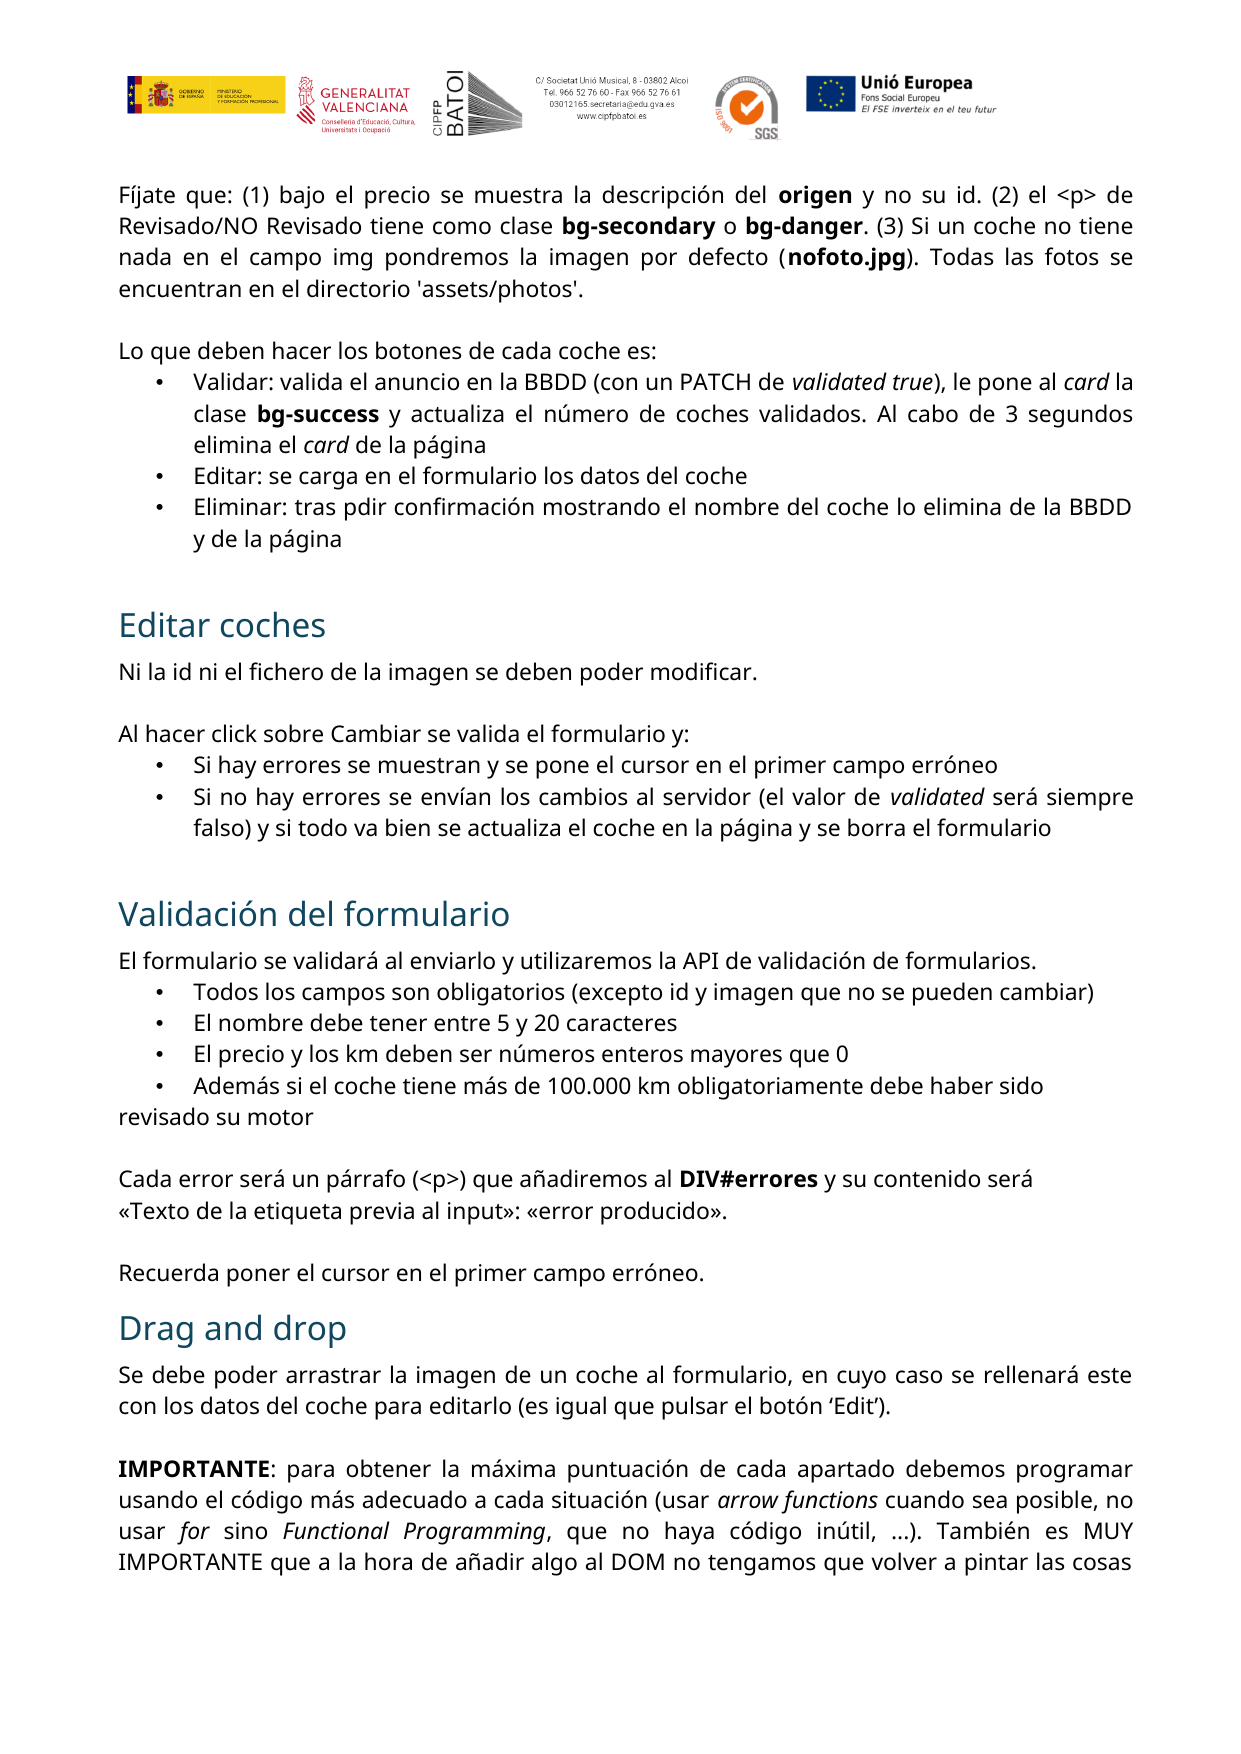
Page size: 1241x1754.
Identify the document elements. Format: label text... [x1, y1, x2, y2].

text Al hacer click sobre Cambiar se valida el formulario y: [118, 718, 1134, 749]
subtitle Validación del formulario [118, 891, 1134, 936]
list Si no hay errores se envían los cambios al servidor (el valor de validated será siempre falso) y si todo va bien se actualiza el coche en la página y se borra el formulario [156, 781, 1134, 843]
text «Texto de la etiqueta previa al input»: «error producido». [118, 1195, 1134, 1226]
list Además si el coche tiene más de 100.000 km obligatoriamente debe haber sido [156, 1070, 1134, 1101]
list El precio y los km deben ser números enteros mayores que 0 [156, 1038, 1134, 1070]
text Cada error será un párrafo (<p>) que añadiremos al DIV#errores y su contenido será [118, 1163, 1134, 1195]
list Editar: se carga en el formulario los datos del coche [156, 460, 1134, 491]
subtitle Drag and drop [118, 1305, 1134, 1351]
subtitle Editar coches [118, 602, 1134, 647]
text El formulario se validará al enviarlo y utilizaremos la API de validación de formularios. [118, 945, 1134, 976]
picture [118, 63, 1004, 148]
list Si hay errores se muestran y se pone el cursor en el primer campo erróneo [156, 749, 1134, 781]
text revisado su motor [118, 1101, 1134, 1132]
list Validar: valida el anuncio en la BBDD (con un PATCH de validated true), le pone al card la clase bg-success y actualiza el número de coches validados. Al cabo de 3 segundos elimina el card de la página [156, 366, 1134, 460]
text Lo que deben hacer los botones de cada coche es: [118, 335, 1134, 366]
list El nombre debe tener entre 5 y 20 caracteres [156, 1007, 1134, 1038]
list Eliminar: tras pdir confirmación mostrando el nombre del coche lo elimina de la BBDD y de la página [156, 491, 1134, 554]
text Recuerda poner el cursor en el primer campo erróneo. [118, 1257, 1134, 1288]
list Todos los campos son obligatorios (excepto id y imagen que no se pueden cambiar) [156, 976, 1134, 1007]
text IMPORTANTE: para obtener la máxima puntuación de cada apartado debemos programar usando el código más adecuado a cada situación (usar arrow functions cuando sea posible, no usar for sino Functional Programming, que no haya código inútil, ...). También es MUY IMPORTANTE que a la hora de añadir algo al DOM no tengamos que volver a pintar las cosas [118, 1453, 1134, 1578]
text Ni la id ni el fichero de la imagen se deben poder modificar. [118, 656, 1134, 687]
text Se debe poder arrastrar la imagen de un coche al formulario, en cuyo caso se rellenará este con los datos del coche para editarlo (es igual que pulsar el botón ‘Edit’). [118, 1359, 1134, 1421]
text Fíjate que: (1) bajo el precio se muestra la descripción del origen y no su id. (2) el <p> de Revisado/NO Revisado tiene como clase bg-secondary o bg-danger. (3) Si un coche no tiene nada en el campo img pondremos la imagen por defecto (nofoto.jpg). Todas las fotos se encuentran en el directorio 'assets/photos'. [118, 148, 1134, 304]
